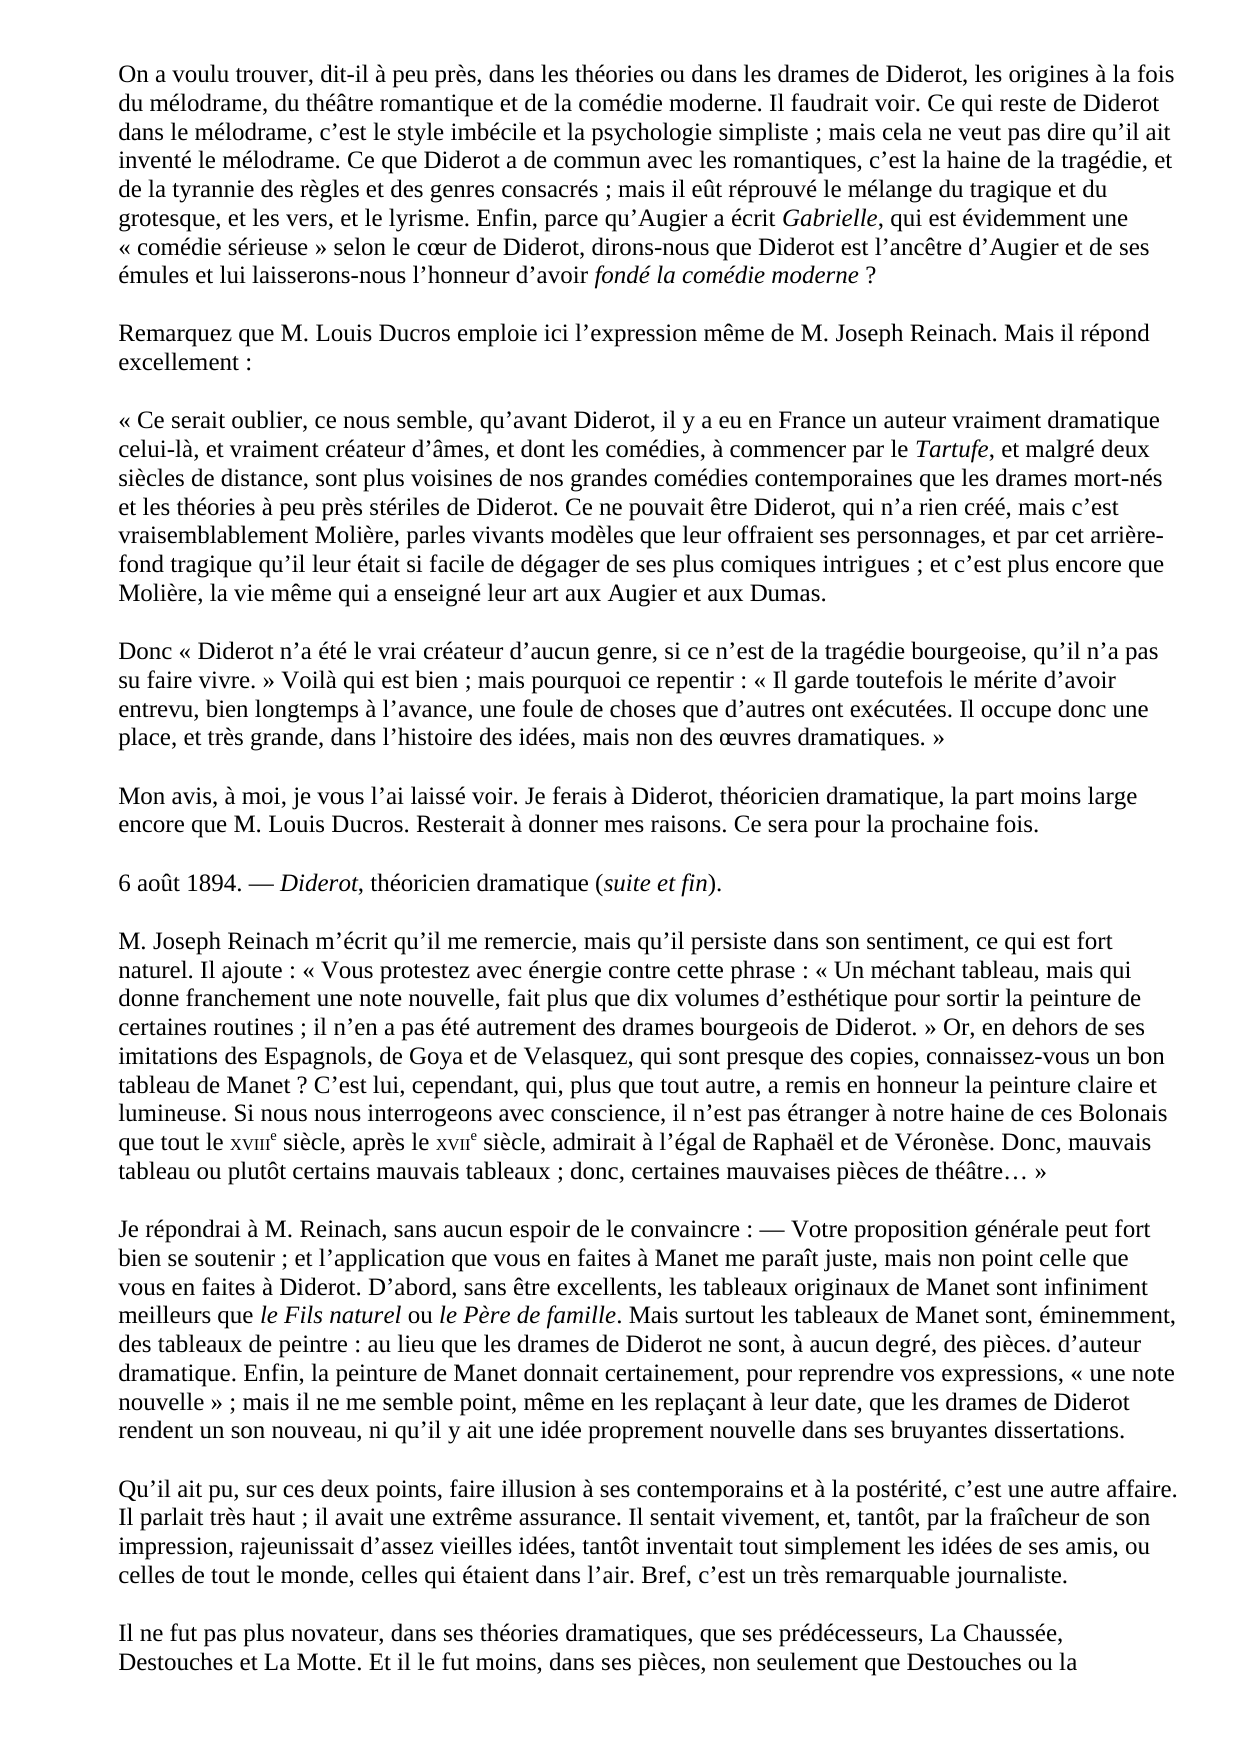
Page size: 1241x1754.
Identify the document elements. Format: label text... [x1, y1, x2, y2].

text « Ce serait oublier, ce nous semble, qu’avant Diderot, il y a eu en France un auteur vraiment dramatique celui-là, et vraiment créateur d’âmes, et dont les comédies, à commencer par le Tartufe, et malgré deux siècles de distance, sont plus voisines de nos grandes comédies contemporaines que les drames mort-nés et les théories à peu près stériles de Diderot. Ce ne pouvait être Diderot, qui n’a rien créé, mais c’est vraisemblablement Molière, parles vivants modèles que leur offraient ses personnages, et par cet arrière-fond tragique qu’il leur était si facile de dégager de ses plus comiques intrigues ; et c’est plus encore que Molière, la vie même qui a enseigné leur art aux Augier et aux Dumas. [118, 406, 1181, 607]
text Je répondrai à M. Reinach, sans aucun espoir de le convaincre : — Votre proposition générale peut fort bien se soutenir ; et l’application que vous en faites à Manet me paraît juste, mais non point celle que vous en faites à Diderot. D’abord, sans être excellents, les tableaux originaux de Manet sont infiniment meilleurs que le Fils naturel ou le Père de famille. Mais surtout les tableaux de Manet sont, éminemment, des tableaux de peintre : au lieu que les drames de Diderot ne sont, à aucun degré, des pièces. d’auteur dramatique. Enfin, la peinture de Manet donnait certainement, pour reprendre vos expressions, « une note nouvelle » ; mais il ne me semble point, même en les replaçant à leur date, que les drames de Diderot rendent un son nouveau, ni qu’il y ait une idée proprement nouvelle dans ses bruyantes dissertations. [118, 1214, 1181, 1444]
text M. Joseph Reinach m’écrit qu’il me remercie, mais qu’il persiste dans son sentiment, ce qui est fort naturel. Il ajoute : « Vous protestez avec énergie contre cette phrase : « Un méchant tableau, mais qui donne franchement une note nouvelle, fait plus que dix volumes d’esthétique pour sortir la peinture de certaines routines ; il n’en a pas été autrement des drames bourgeois de Diderot. » Or, en dehors de ses imitations des Espagnols, de Goya et de Velasquez, qui sont presque des copies, connaissez-vous un bon tableau de Manet ? C’est lui, cependant, qui, plus que tout autre, a remis en honneur la peinture claire et lumineuse. Si nous nous interrogeons avec conscience, il n’est pas étranger à notre haine de ces Bolonais que tout le xviiie siècle, après le xviie siècle, admirait à l’égal de Raphaël et de Véronèse. Donc, mauvais tableau ou plutôt certains mauvais tableaux ; donc, certaines mauvaises pièces de théâtre… » [118, 926, 1181, 1185]
text Mon avis, à moi, je vous l’ai laissé voir. Je ferais à Diderot, théoricien dramatique, la part moins large encore que M. Louis Ducros. Resterait à donner mes raisons. Ce sera pour la prochaine fois. [118, 781, 1181, 838]
text Qu’il ait pu, sur ces deux points, faire illusion à ses contemporains et à la postérité, c’est une autre affaire. Il parlait très haut ; il avait une extrême assurance. Il sentait vivement, et, tantôt, par la fraîcheur de son impression, rajeunissait d’assez vieilles idées, tantôt inventait tout simplement les idées de ses amis, ou celles de tout le monde, celles qui étaient dans l’air. Bref, c’est un très remarquable journaliste. [118, 1474, 1181, 1589]
text 6 août 1894. — Diderot, théoricien dramatique (suite et fin). [118, 868, 1181, 896]
text Il ne fut pas plus novateur, dans ses théories dramatiques, que ses prédécesseurs, La Chaussée, Destouches et La Motte. Et il le fut moins, dans ses pièces, non seulement que Destouches ou la [118, 1618, 1181, 1676]
text Remarquez que M. Louis Ducros emploie ici l’expression même de M. Joseph Reinach. Mais il répond excellement : [118, 318, 1181, 376]
text On a voulu trouver, dit-il à peu près, dans les théories ou dans les drames de Diderot, les origines à la fois du mélodrame, du théâtre romantique et de la comédie moderne. Il faudrait voir. Ce qui reste de Diderot dans le mélodrame, c’est le style imbécile et la psychologie simpliste ; mais cela ne veut pas dire qu’il ait inventé le mélodrame. Ce que Diderot a de commun avec les romantiques, c’est la haine de la tragédie, et de la tyrannie des règles et des genres consacrés ; mais il eût réprouvé le mélange du tragique et du grotesque, et les vers, et le lyrisme. Enfin, parce qu’Augier a écrit Gabrielle, qui est évidemment une « comédie sérieuse » selon le cœur de Diderot, dirons-nous que Diderot est l’ancêtre d’Augier et de ses émules et lui laisserons-nous l’honneur d’avoir fondé la comédie moderne ? [118, 59, 1181, 289]
text Donc « Diderot n’a été le vrai créateur d’aucun genre, si ce n’est de la tragédie bourgeoise, qu’il n’a pas su faire vivre. » Voilà qui est bien ; mais pourquoi ce repentir : « Il garde toutefois le mérite d’avoir entrevu, bien longtemps à l’avance, une foule de choses que d’autres ont exécutées. Il occupe donc une place, et très grande, dans l’histoire des idées, mais non des œuvres dramatiques. » [118, 636, 1181, 751]
